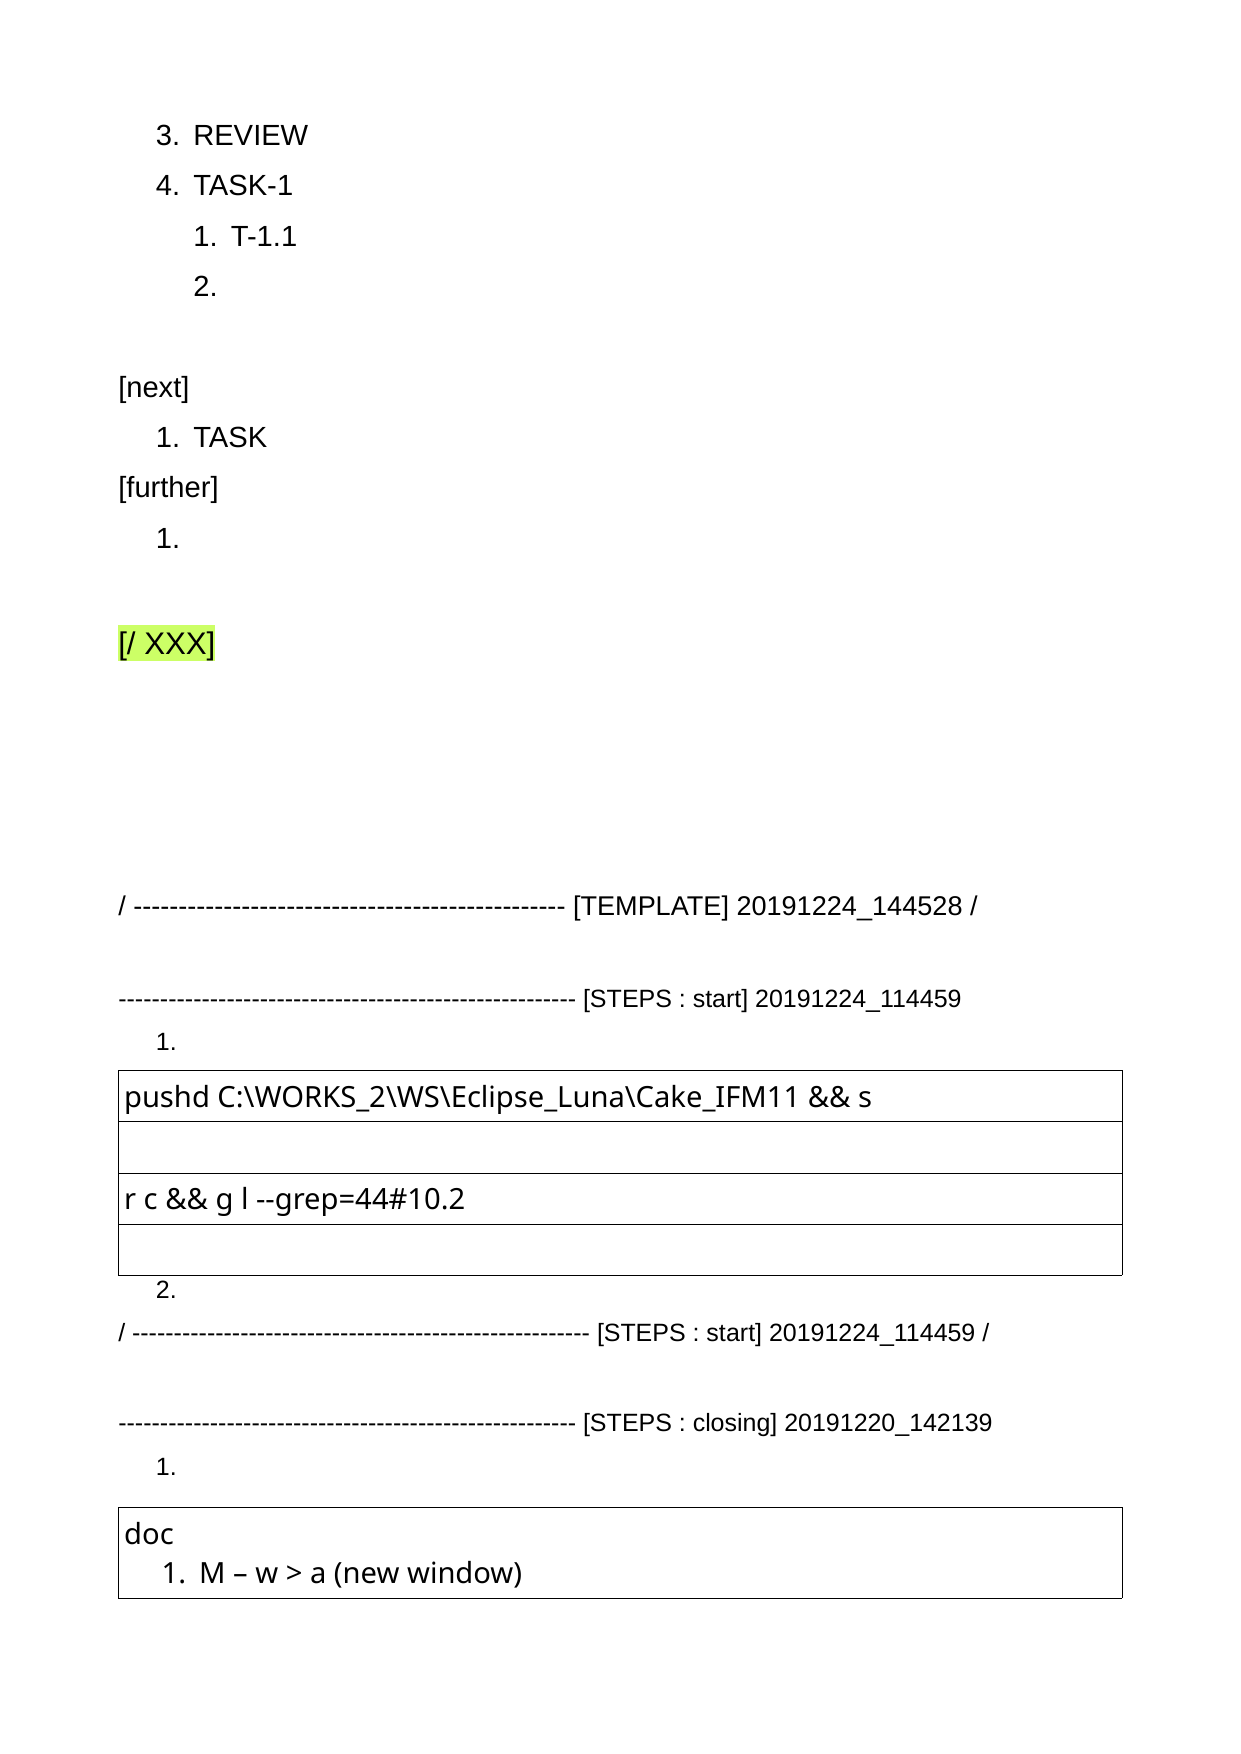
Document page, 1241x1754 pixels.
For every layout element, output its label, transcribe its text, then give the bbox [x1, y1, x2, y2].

table_cell [119, 1225, 1122, 1275]
table_cell r c && g l --grep=44#10.2 [119, 1174, 1122, 1224]
list REVIEW [156, 118, 1122, 152]
table_header pushd C:\WORKS_2\WS\Eclipse_Luna\Cake_IFM11 && s [119, 1071, 1122, 1121]
text [/ XXX] [118, 571, 1122, 661]
table_header doc M – w > a (new window) doc 2 : select → session number doc 1 DUP → template session num → paste doc 2 : select → session string ==> to git [119, 1508, 1122, 1598]
text [next] [118, 370, 1122, 403]
list TASK [156, 420, 1122, 453]
text ------------------------------------------------------- [STEPS : closing] 20191220_142139 [118, 1408, 1122, 1437]
text ------------------------------------------------------- [STEPS : start] 20191224_114459 [118, 984, 1122, 1013]
list T-1.1 [193, 219, 1122, 252]
table_cell [119, 1122, 1122, 1173]
text [further] [118, 470, 1122, 504]
text / ------------------------------------------------ [TEMPLATE] 20191224_144528 / [118, 890, 1122, 921]
list TASK-1 [156, 168, 1122, 202]
text / ------------------------------------------------------- [STEPS : start] 20191224_114459 / [118, 1318, 1122, 1347]
